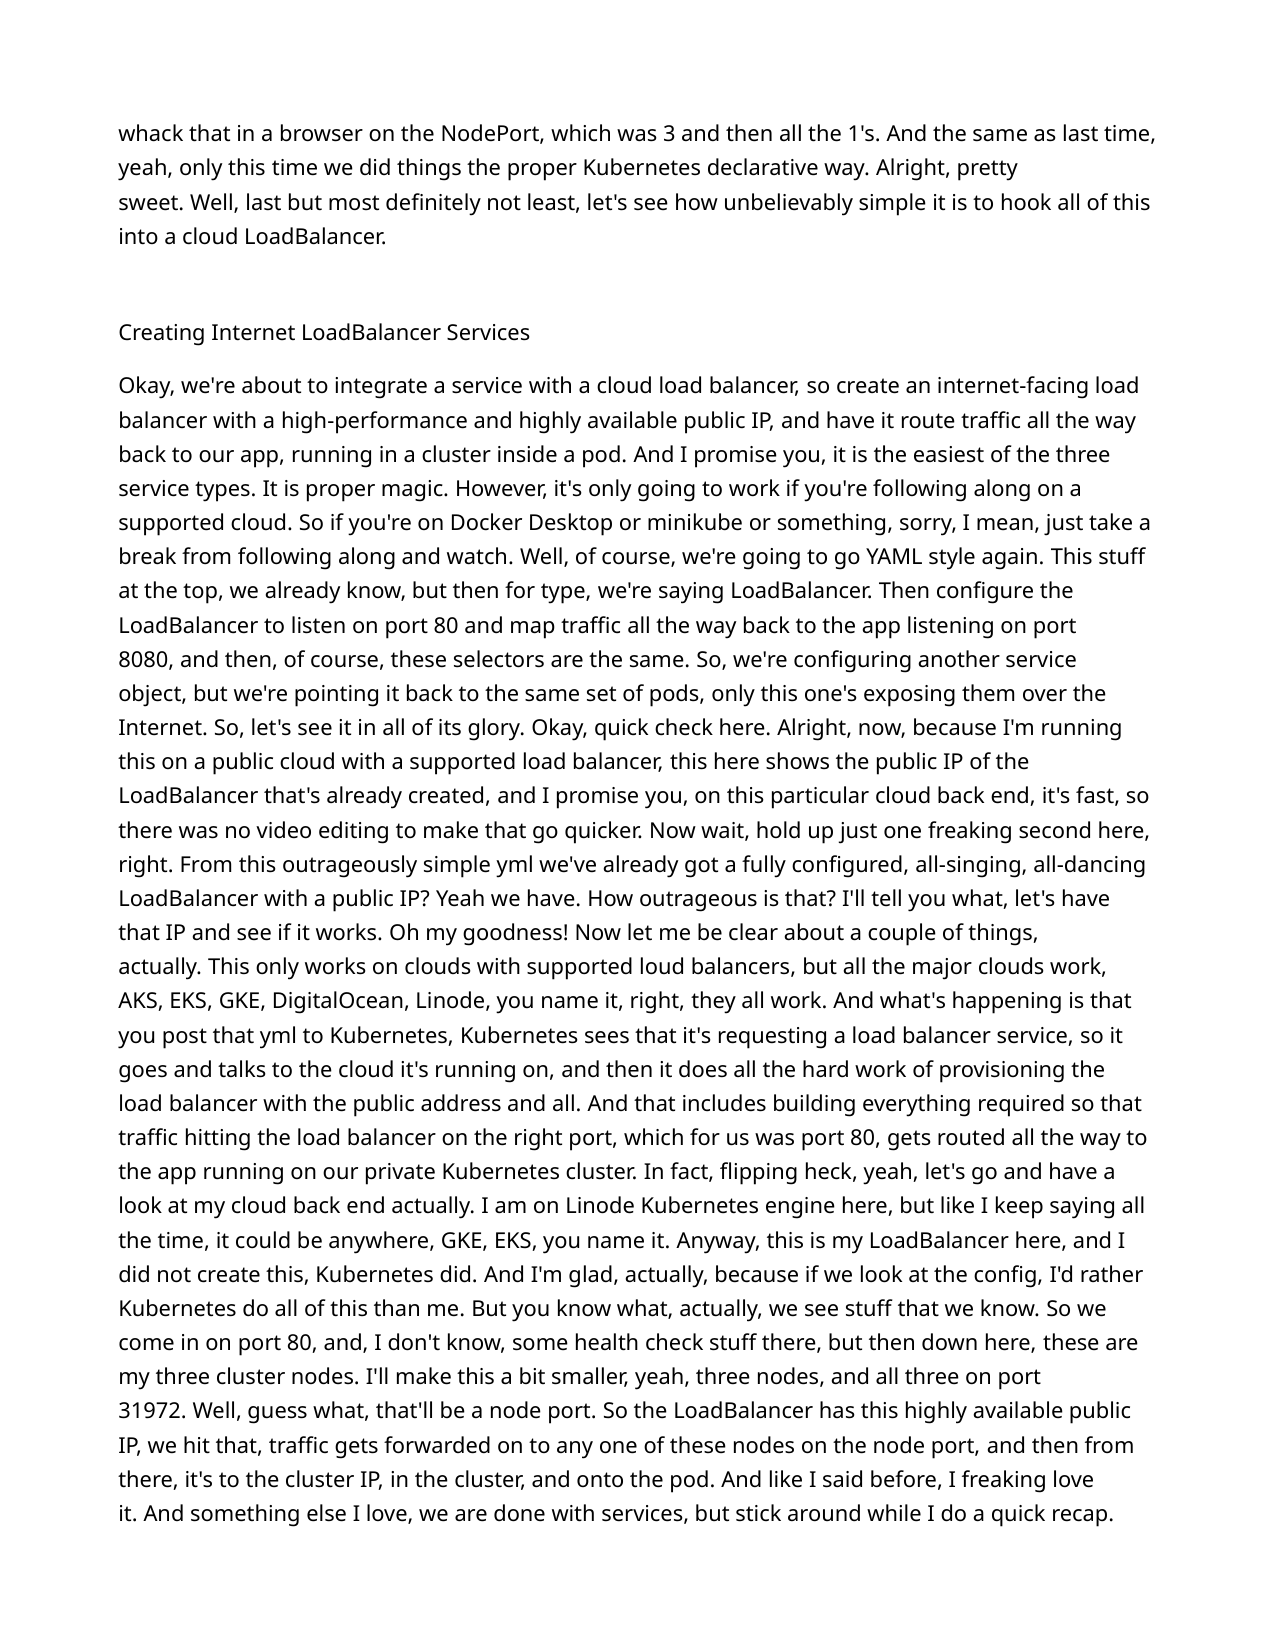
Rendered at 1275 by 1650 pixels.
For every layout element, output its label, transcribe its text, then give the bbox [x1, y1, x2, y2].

subtitle Creating Internet LoadBalancer Services [118, 317, 1157, 347]
text Okay, we're about to integrate a service with a cloud load balancer, so create an internet‑facing load balancer with a high‑performance and highly available public IP, and have it route traffic all the way back to our app, running in a cluster inside a pod. And I promise you, it is the easiest of the three service types. It is proper magic. However, it's only going to work if you're following along on a supported cloud. So if you're on Docker Desktop or minikube or something, sorry, I mean, just take a break from following along and watch. Well, of course, we're going to go YAML style again. This stuff at the top, we already know, but then for type, we're saying LoadBalancer. Then configure the LoadBalancer to listen on port 80 and map traffic all the way back to the app listening on port 8080, and then, of course, these selectors are the same. So, we're configuring another service object, but we're pointing it back to the same set of pods, only this one's exposing them over the Internet. So, let's see it in all of its glory. Okay, quick check here. Alright, now, because I'm running this on a public cloud with a supported load balancer, this here shows the public IP of the LoadBalancer that's already created, and I promise you, on this particular cloud back end, it's fast, so there was no video editing to make that go quicker. Now wait, hold up just one freaking second here, right. From this outrageously simple yml we've already got a fully configured, all‑singing, all‑dancing LoadBalancer with a public IP? Yeah we have. How outrageous is that? I'll tell you what, let's have that IP and see if it works. Oh my goodness! Now let me be clear about a couple of things, actually. This only works on clouds with supported loud balancers, but all the major clouds work, AKS, EKS, GKE, DigitalOcean, Linode, you name it, right, they all work. And what's happening is that you post that yml to Kubernetes, Kubernetes sees that it's requesting a load balancer service, so it goes and talks to the cloud it's running on, and then it does all the hard work of provisioning the load balancer with the public address and all. And that includes building everything required so that traffic hitting the load balancer on the right port, which for us was port 80, gets routed all the way to the app running on our private Kubernetes cluster. In fact, flipping heck, yeah, let's go and have a look at my cloud back end actually. I am on Linode Kubernetes engine here, but like I keep saying all the time, it could be anywhere, GKE, EKS, you name it. Anyway, this is my LoadBalancer here, and I did not create this, Kubernetes did. And I'm glad, actually, because if we look at the config, I'd rather Kubernetes do all of this than me. But you know what, actually, we see stuff that we know. So we come in on port 80, and, I don't know, some health check stuff there, but then down here, these are my three cluster nodes. I'll make this a bit smaller, yeah, three nodes, and all three on port 31972. Well, guess what, that'll be a node port. So the LoadBalancer has this highly available public IP, we hit that, traffic gets forwarded on to any one of these nodes on the node port, and then from there, it's to the cluster IP, in the cluster, and onto the pod. And like I said before, I freaking love it. And something else I love, we are done with services, but stick around while I do a quick recap. [118, 371, 1157, 1528]
text whack that in a browser on the NodePort, which was 3 and then all the 1's. And the same as last time, yeah, only this time we did things the proper Kubernetes declarative way. Alright, pretty sweet. Well, last but most definitely not least, let's see how unbelievably simple it is to hook all of this into a cloud LoadBalancer. [118, 118, 1157, 250]
